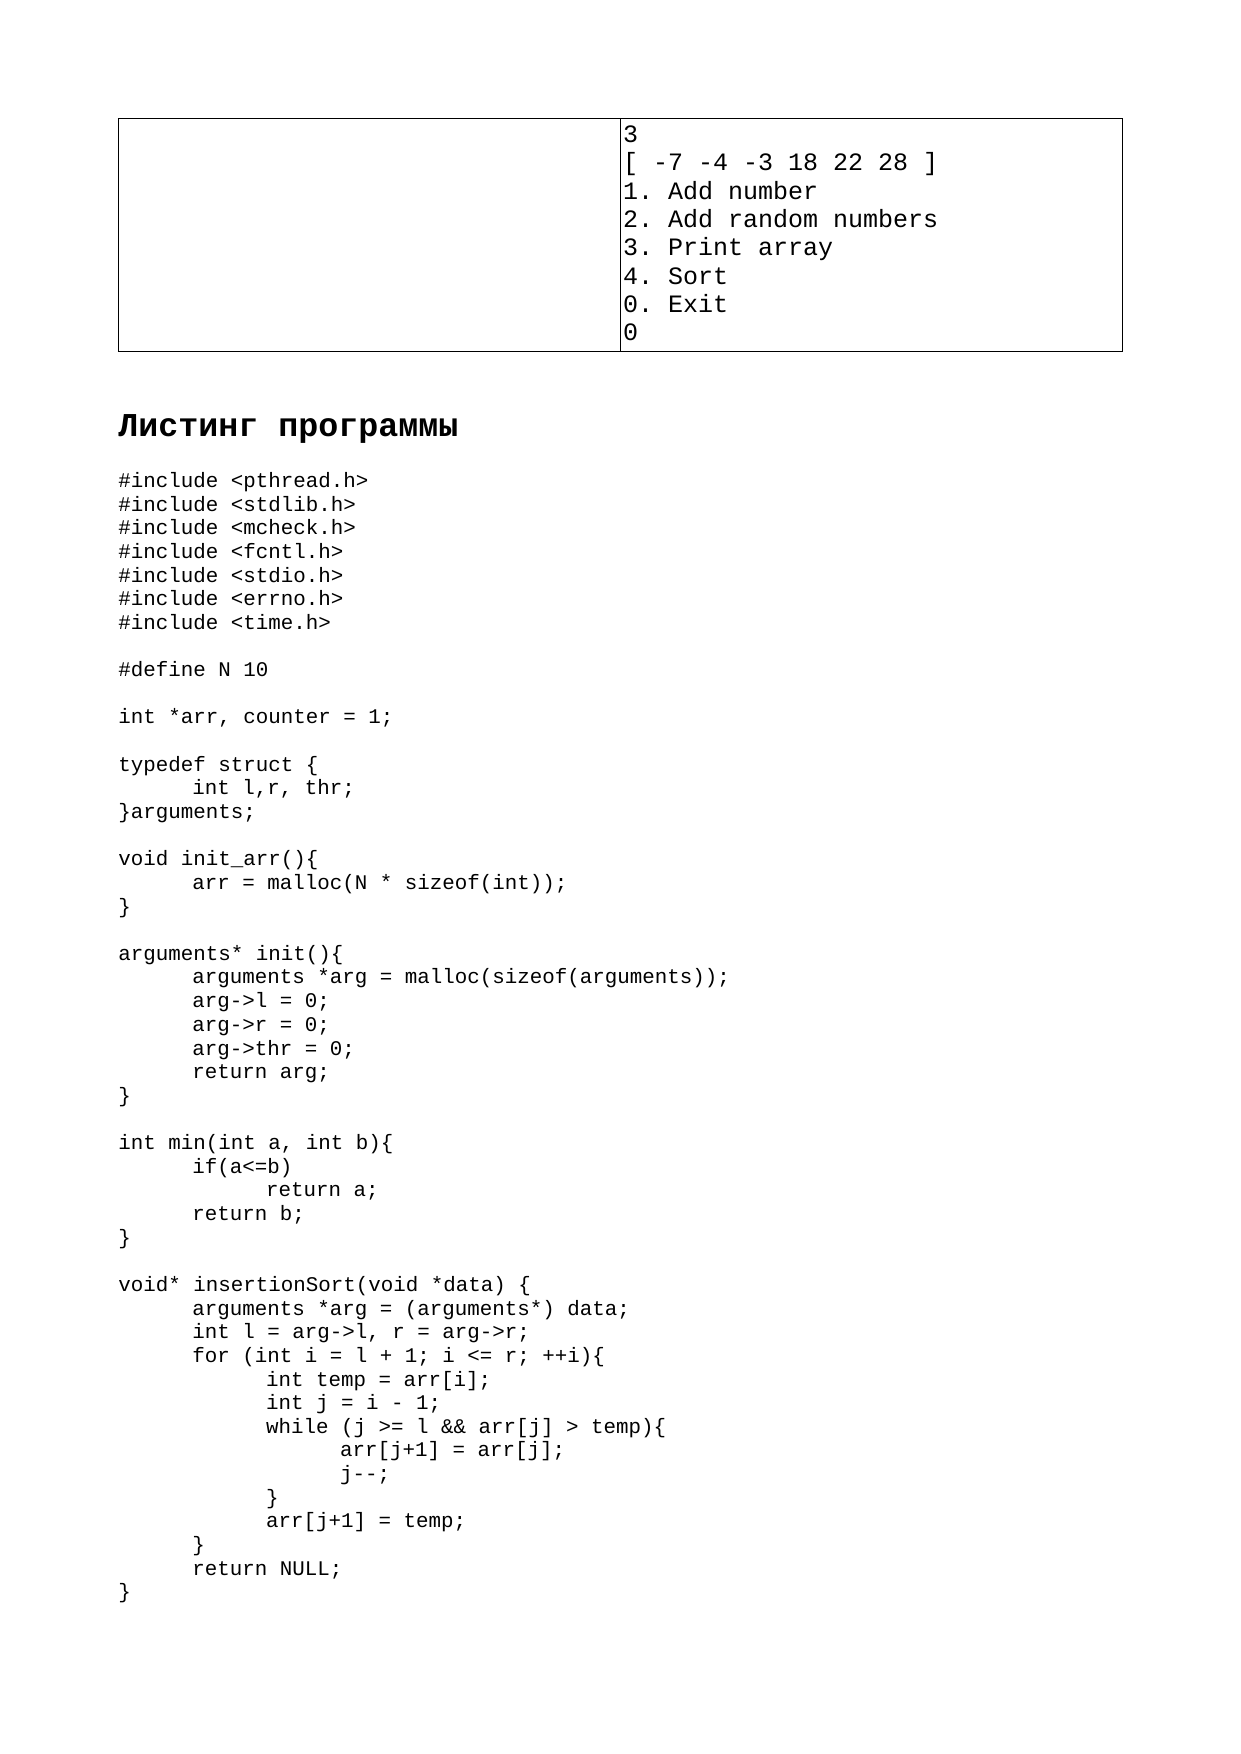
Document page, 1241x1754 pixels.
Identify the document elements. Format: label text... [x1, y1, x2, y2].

text arg->thr = 0; [118, 1037, 1122, 1061]
text } [118, 1581, 1122, 1605]
text }arguments; [118, 801, 1122, 825]
text int temp = arr[i]; [118, 1368, 1122, 1392]
text int l,r, thr; [118, 777, 1122, 801]
text #include <errno.h> [118, 588, 1122, 612]
text arguments *arg = (arguments*) data; [118, 1298, 1122, 1321]
text arr[j+1] = arr[j]; [118, 1439, 1122, 1463]
text #include <stdlib.h> [118, 494, 1122, 517]
text } [118, 1534, 1122, 1558]
text } [118, 1227, 1122, 1250]
text } [118, 1085, 1122, 1108]
text return a; [118, 1179, 1122, 1203]
text int j = i - 1; [118, 1392, 1122, 1416]
text #include <stdio.h> [118, 564, 1122, 588]
text arr[j+1] = temp; [118, 1510, 1122, 1534]
text arg->l = 0; [118, 990, 1122, 1014]
table_cell 3 [ -7 -4 -3 18 22 28 ] 1. Add number 2. Add random numbers 3. Print array 4. Sort 0. Exit 0 [621, 119, 1122, 351]
text arguments *arg = malloc(sizeof(arguments)); [118, 967, 1122, 990]
table_cell [119, 119, 620, 351]
text arg->r = 0; [118, 1014, 1122, 1037]
text arguments* init(){ [118, 943, 1122, 967]
text if(a<=b) [118, 1156, 1122, 1179]
text return NULL; [118, 1558, 1122, 1581]
text arr = malloc(N * sizeof(int)); [118, 872, 1122, 896]
text #define N 10 [118, 659, 1122, 683]
text int *arr, counter = 1; [118, 706, 1122, 730]
text j--; [118, 1463, 1122, 1487]
text } [118, 896, 1122, 919]
text void init_arr(){ [118, 848, 1122, 872]
text #include <mcheck.h> [118, 517, 1122, 541]
text #include <time.h> [118, 612, 1122, 636]
text while (j >= l && arr[j] > temp){ [118, 1416, 1122, 1439]
text } [118, 1487, 1122, 1510]
text return arg; [118, 1061, 1122, 1085]
text int min(int a, int b){ [118, 1132, 1122, 1156]
text Листинг программы [118, 408, 1122, 446]
text return b; [118, 1203, 1122, 1227]
text #include <pthread.h> [118, 470, 1122, 494]
text for (int i = l + 1; i <= r; ++i){ [118, 1345, 1122, 1368]
text int l = arg->l, r = arg->r; [118, 1321, 1122, 1345]
text typedef struct { [118, 754, 1122, 777]
text #include <fcntl.h> [118, 541, 1122, 564]
text void* insertionSort(void *data) { [118, 1274, 1122, 1298]
